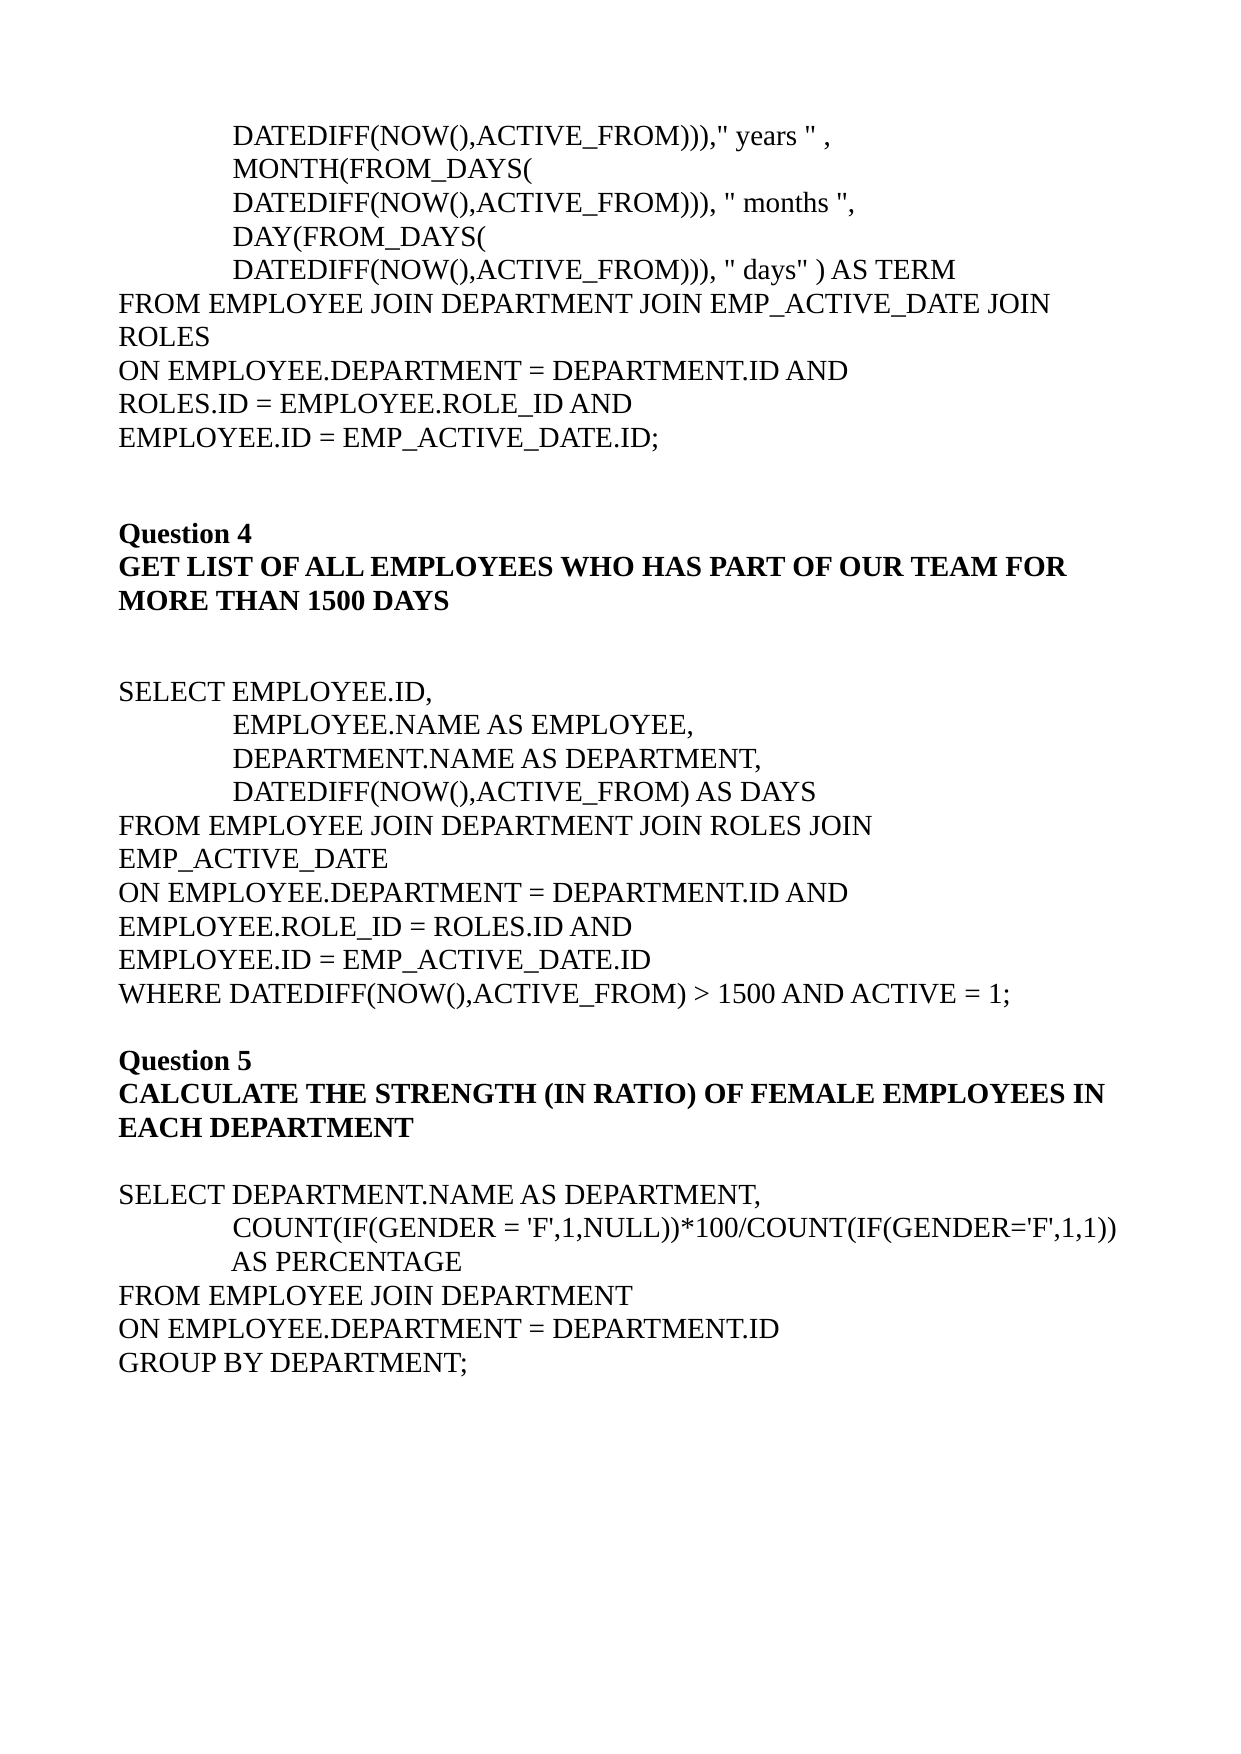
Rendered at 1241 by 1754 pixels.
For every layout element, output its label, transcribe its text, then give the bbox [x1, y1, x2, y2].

text FROM EMPLOYEE JOIN DEPARTMENT JOIN EMP_ACTIVE_DATE JOIN ROLES [118, 286, 1122, 353]
text WHERE DATEDIFF(NOW(),ACTIVE_FROM) > 1500 AND ACTIVE = 1; [118, 976, 1122, 1009]
text EMPLOYEE.NAME AS EMPLOYEE, [118, 707, 1122, 741]
text ON EMPLOYEE.DEPARTMENT = DEPARTMENT.ID AND EMPLOYEE.ROLE_ID = ROLES.ID AND [118, 875, 1122, 942]
text FROM EMPLOYEE JOIN DEPARTMENT [118, 1278, 1122, 1311]
text DATEDIFF(NOW(),ACTIVE_FROM))), " days" ) AS TERM [118, 252, 1122, 286]
text Question 4 [118, 516, 1122, 549]
text ON EMPLOYEE.DEPARTMENT = DEPARTMENT.ID [118, 1311, 1122, 1345]
text SELECT DEPARTMENT.NAME AS DEPARTMENT, [118, 1177, 1122, 1211]
text FROM EMPLOYEE JOIN DEPARTMENT JOIN ROLES JOIN EMP_ACTIVE_DATE [118, 808, 1122, 875]
text Question 5 [118, 1043, 1122, 1076]
text SELECT EMPLOYEE.ID, [118, 674, 1122, 707]
text EMPLOYEE.ID = EMP_ACTIVE_DATE.ID [118, 942, 1122, 976]
text MONTH(FROM_DAYS( [118, 152, 1122, 185]
text DAY(FROM_DAYS( [118, 219, 1122, 252]
text DATEDIFF(NOW(),ACTIVE_FROM) AS DAYS [118, 774, 1122, 808]
text ON EMPLOYEE.DEPARTMENT = DEPARTMENT.ID AND [118, 353, 1122, 386]
text ROLES.ID = EMPLOYEE.ROLE_ID AND [118, 386, 1122, 420]
text DEPARTMENT.NAME AS DEPARTMENT, [118, 741, 1122, 774]
text EMPLOYEE.ID = EMP_ACTIVE_DATE.ID; [118, 420, 1122, 453]
text DATEDIFF(NOW(),ACTIVE_FROM))), " months ", [118, 185, 1122, 219]
text DATEDIFF(NOW(),ACTIVE_FROM)))," years " , [118, 118, 1122, 152]
text GROUP BY DEPARTMENT; [118, 1345, 1122, 1378]
text COUNT(IF(GENDER = 'F',1,NULL))*100/COUNT(IF(GENDER='F',1,1)) AS PERCENTAGE [118, 1211, 1122, 1278]
text GET LIST OF ALL EMPLOYEES WHO HAS PART OF OUR TEAM FOR MORE THAN 1500 DAYS [118, 549, 1122, 616]
text CALCULATE THE STRENGTH (IN RATIO) OF FEMALE EMPLOYEES IN EACH DEPARTMENT [118, 1076, 1122, 1143]
